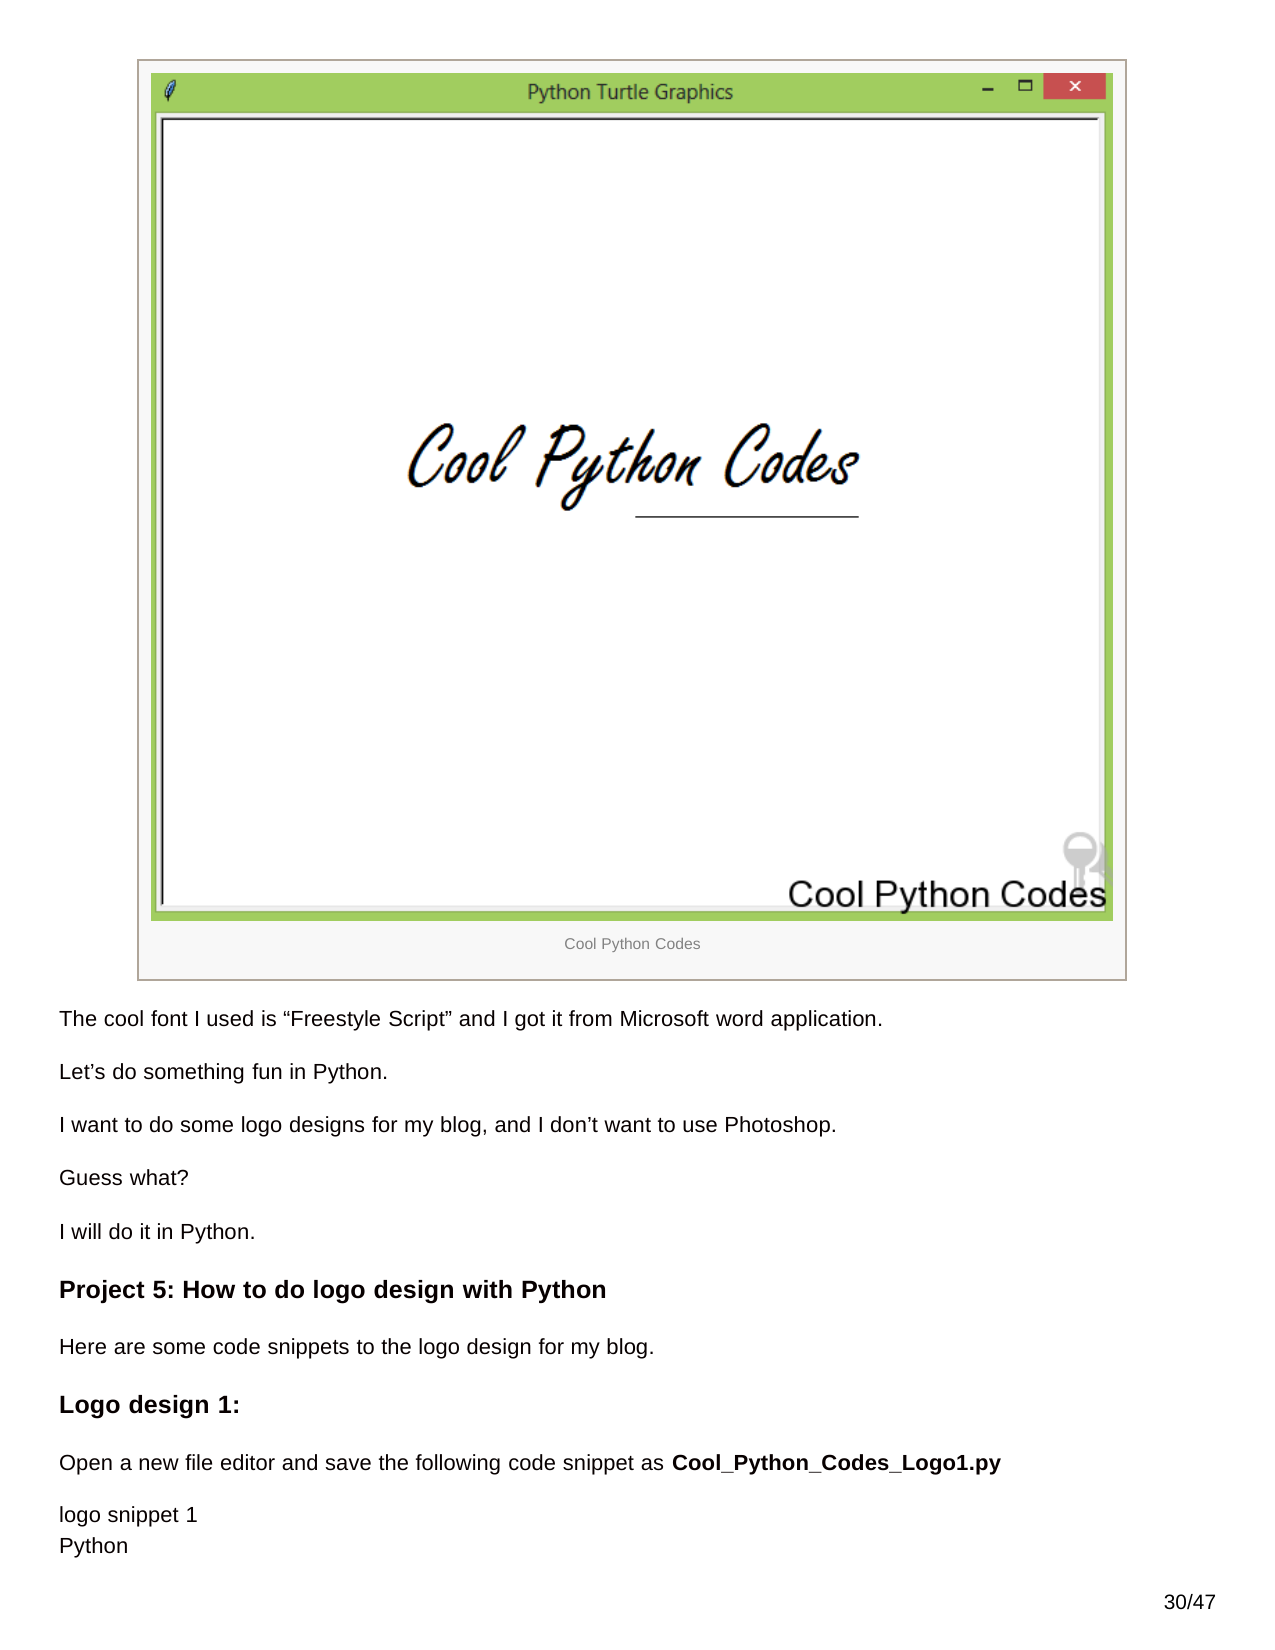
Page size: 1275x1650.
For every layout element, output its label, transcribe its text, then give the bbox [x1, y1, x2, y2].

text Python [59, 1533, 1229, 1558]
text Project 5: How to do logo design with Python [59, 1275, 1229, 1304]
text Logo design 1: [59, 1390, 1229, 1419]
picture [151, 73, 1113, 921]
text Here are some code snippets to the logo design for my blog. [59, 1334, 1229, 1359]
text Open a new file editor and save the following code snippet as Cool_Python_Codes_Logo1.py [59, 1449, 1229, 1474]
text logo snippet 1 [59, 1502, 1229, 1527]
text The cool font I used is “Freestyle Script” and I got it from Microsoft word application. Let’s do something fun in Python. [59, 1006, 893, 1084]
text I will do it in Python. [59, 1219, 1229, 1244]
text I want to do some logo designs for my blog, and I don’t want to use Photoshop. Guess what? [59, 1112, 848, 1190]
